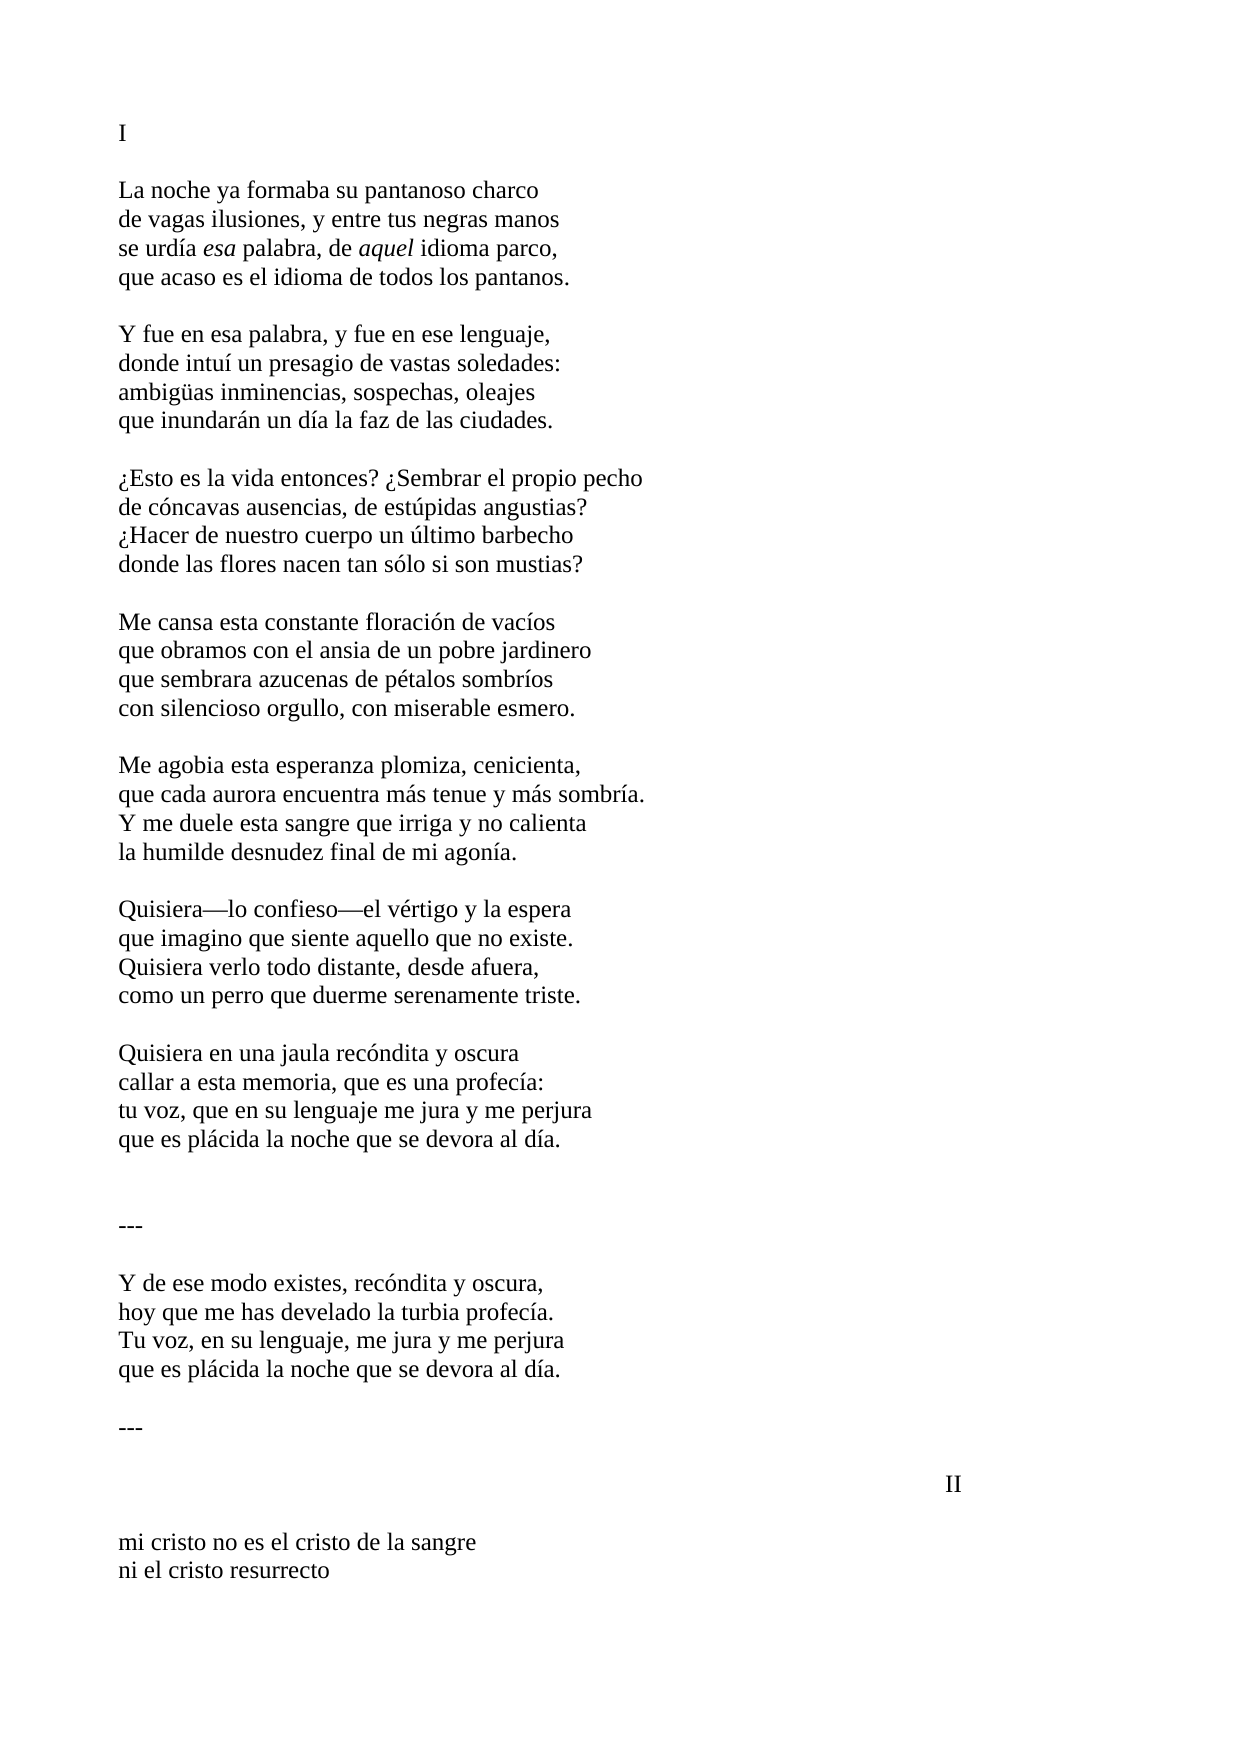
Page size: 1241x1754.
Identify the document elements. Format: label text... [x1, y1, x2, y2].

text Quisiera—lo confieso—el vértigo y la espera [118, 894, 1122, 923]
text que acaso es el idioma de todos los pantanos. [118, 262, 1122, 291]
text ambigüas inminencias, sospechas, oleajes [118, 377, 1122, 406]
text Me cansa esta constante floración de vacíos [118, 607, 1122, 636]
text que inundarán un día la faz de las ciudades. [118, 406, 1122, 434]
text que imagino que siente aquello que no existe. [118, 923, 1122, 952]
text tu voz, que en su lenguaje me jura y me perjura [118, 1096, 1122, 1124]
text --- [118, 1211, 1122, 1239]
text I [118, 118, 1122, 147]
text Quisiera en una jaula recóndita y oscura [118, 1038, 1122, 1067]
text Y de ese modo existes, recóndita y oscura, [118, 1268, 1122, 1297]
text que es plácida la noche que se devora al día. [118, 1124, 1122, 1182]
text que cada aurora encuentra más tenue y más sombría. [118, 779, 1122, 808]
text hoy que me has develado la turbia profecía. [118, 1297, 1122, 1326]
text Y me duele esta sangre que irriga y no calienta [118, 808, 1122, 837]
text de vagas ilusiones, y entre tus negras manos [118, 204, 1122, 233]
text donde las flores nacen tan sólo si son mustias? [118, 549, 1122, 607]
text callar a esta memoria, que es una profecía: [118, 1067, 1122, 1096]
text como un perro que duerme serenamente triste. [118, 981, 1122, 1009]
text que es plácida la noche que se devora al día. [118, 1354, 1122, 1383]
text ni el cristo resurrecto [118, 1556, 1122, 1584]
text que sembrara azucenas de pétalos sombríos [118, 664, 1122, 693]
text donde intuí un presagio de vastas soledades: [118, 348, 1122, 377]
text Tu voz, en su lenguaje, me jura y me perjura [118, 1326, 1122, 1354]
text Quisiera verlo todo distante, desde afuera, [118, 952, 1122, 981]
text que obramos con el ansia de un pobre jardinero [118, 636, 1122, 664]
text mi cristo no es el cristo de la sangre [118, 1527, 1122, 1556]
text Y fue en esa palabra, y fue en ese lenguaje, [118, 319, 1122, 348]
text la humilde desnudez final de mi agonía. [118, 837, 1122, 866]
text Me agobia esta esperanza plomiza, cenicienta, [118, 751, 1122, 779]
text se urdía esa palabra, de aquel idioma parco, [118, 233, 1122, 262]
text La noche ya formaba su pantanoso charco [118, 176, 1122, 204]
text de cóncavas ausencias, de estúpidas angustias? [118, 492, 1122, 521]
text ¿Esto es la vida entonces? ¿Sembrar el propio pecho [118, 463, 1122, 492]
text --- [118, 1383, 1122, 1441]
text con silencioso orgullo, con miserable esmero. [118, 693, 1122, 722]
text II [118, 1469, 1122, 1498]
text ¿Hacer de nuestro cuerpo un último barbecho [118, 521, 1122, 549]
